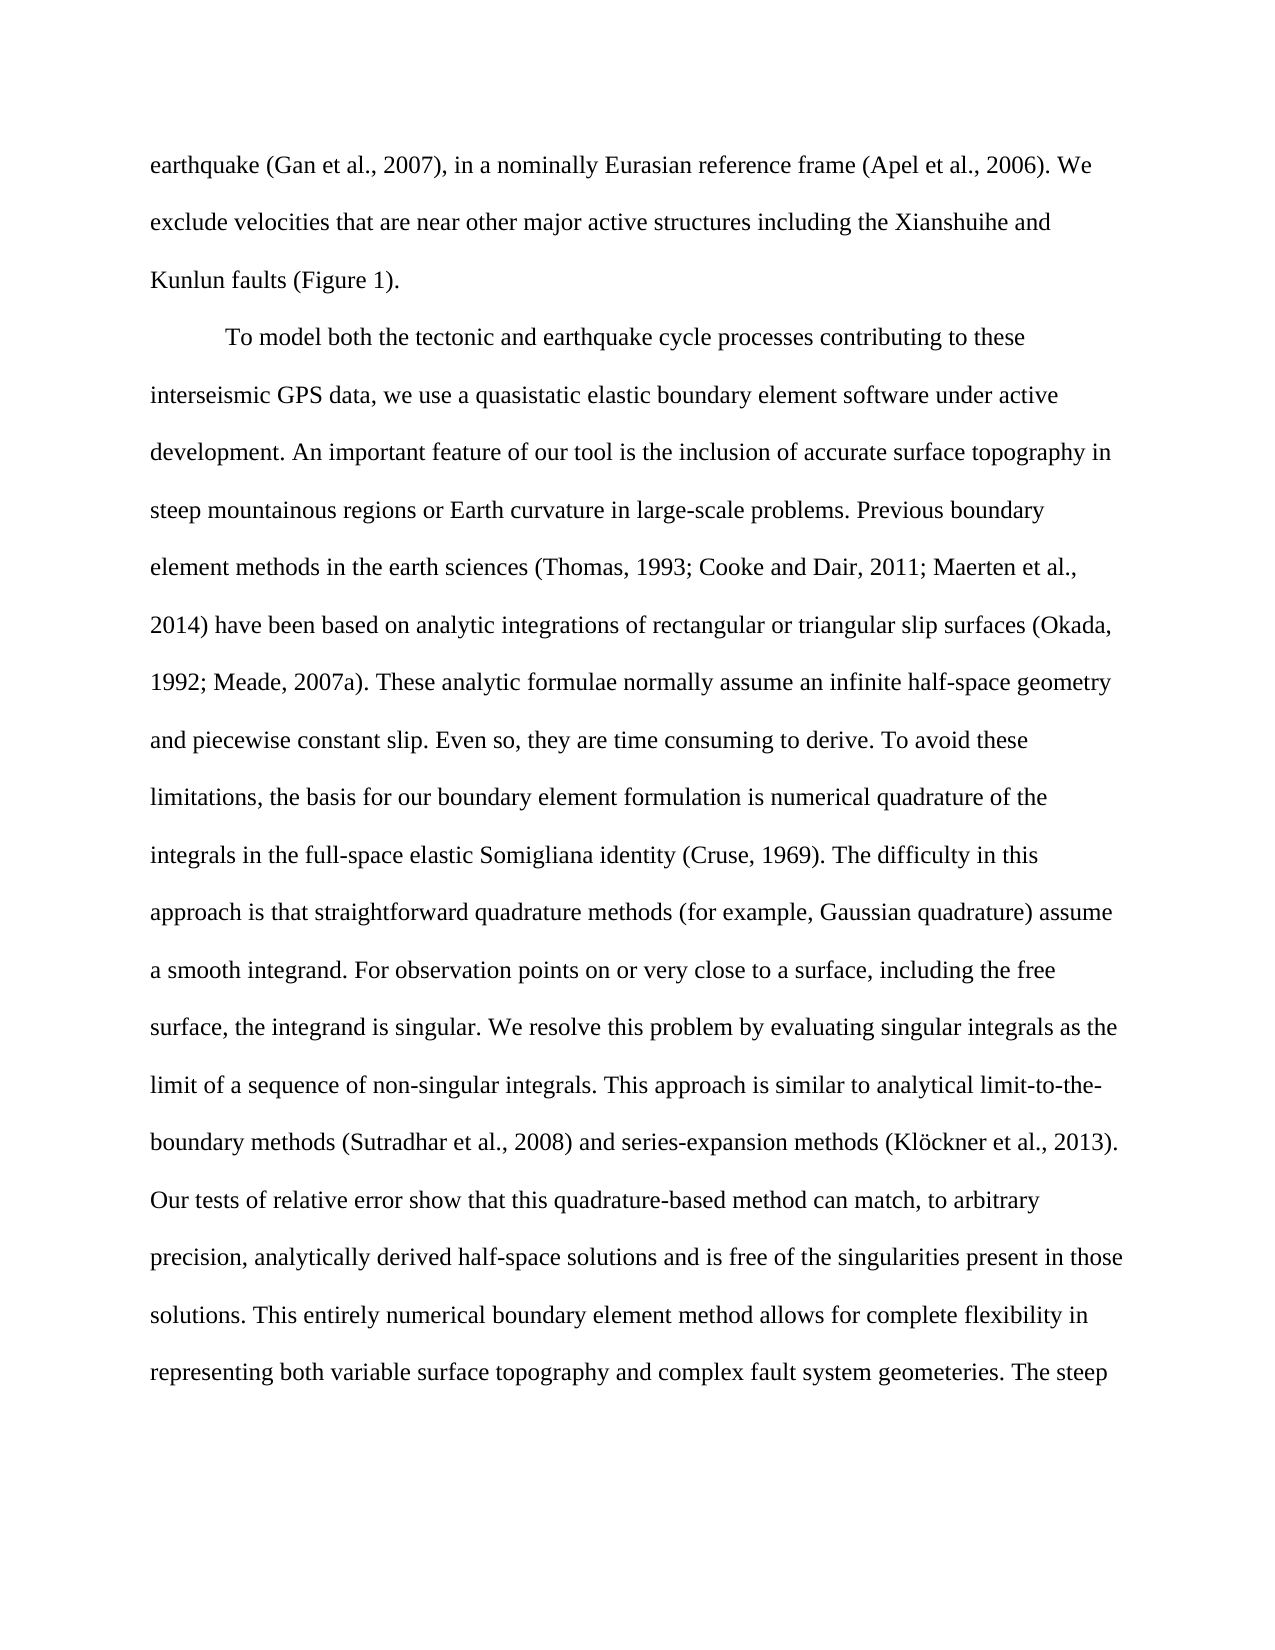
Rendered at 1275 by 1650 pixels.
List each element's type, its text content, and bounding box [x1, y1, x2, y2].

text To model both the tectonic and earthquake cycle processes contributing to these interseismic GPS data, we use a quasistatic elastic boundary element software under active development. An important feature of our tool is the inclusion of accurate surface topography in steep mountainous regions or Earth curvature in large-scale problems. Previous boundary element methods in the earth sciences (Thomas, 1993; Cooke and Dair, 2011; Maerten et al., 2014) have been based on analytic integrations of rectangular or triangular slip surfaces (Okada, 1992; Meade, 2007a). These analytic formulae normally assume an infinite half-space geometry and piecewise constant slip. Even so, they are time consuming to derive. To avoid these limitations, the basis for our boundary element formulation is numerical quadrature of the integrals in the full-space elastic Somigliana identity (Cruse, 1969). The difficulty in this approach is that straightforward quadrature methods (for example, Gaussian quadrature) assume a smooth integrand. For observation points on or very close to a surface, including the free surface, the integrand is singular. We resolve this problem by evaluating singular integrals as the limit of a sequence of non-singular integrals. This approach is similar to analytical limit-to-the-boundary methods (Sutradhar et al., 2008) and series-expansion methods (Klöckner et al., 2013). Our tests of relative error show that this quadrature-based method can match, to arbitrary precision, analytically derived half-space solutions and is free of the singularities present in those solutions. This entirely numerical boundary element method allows for complete flexibility in representing both variable surface topography and complex fault system geometeries. The steep [150, 322, 1125, 1386]
text earthquake (Gan et al., 2007), in a nominally Eurasian reference frame (Apel et al., 2006). We exclude velocities that are near other major active structures including the Xianshuihe and Kunlun faults (Figure 1). [150, 150, 1125, 294]
